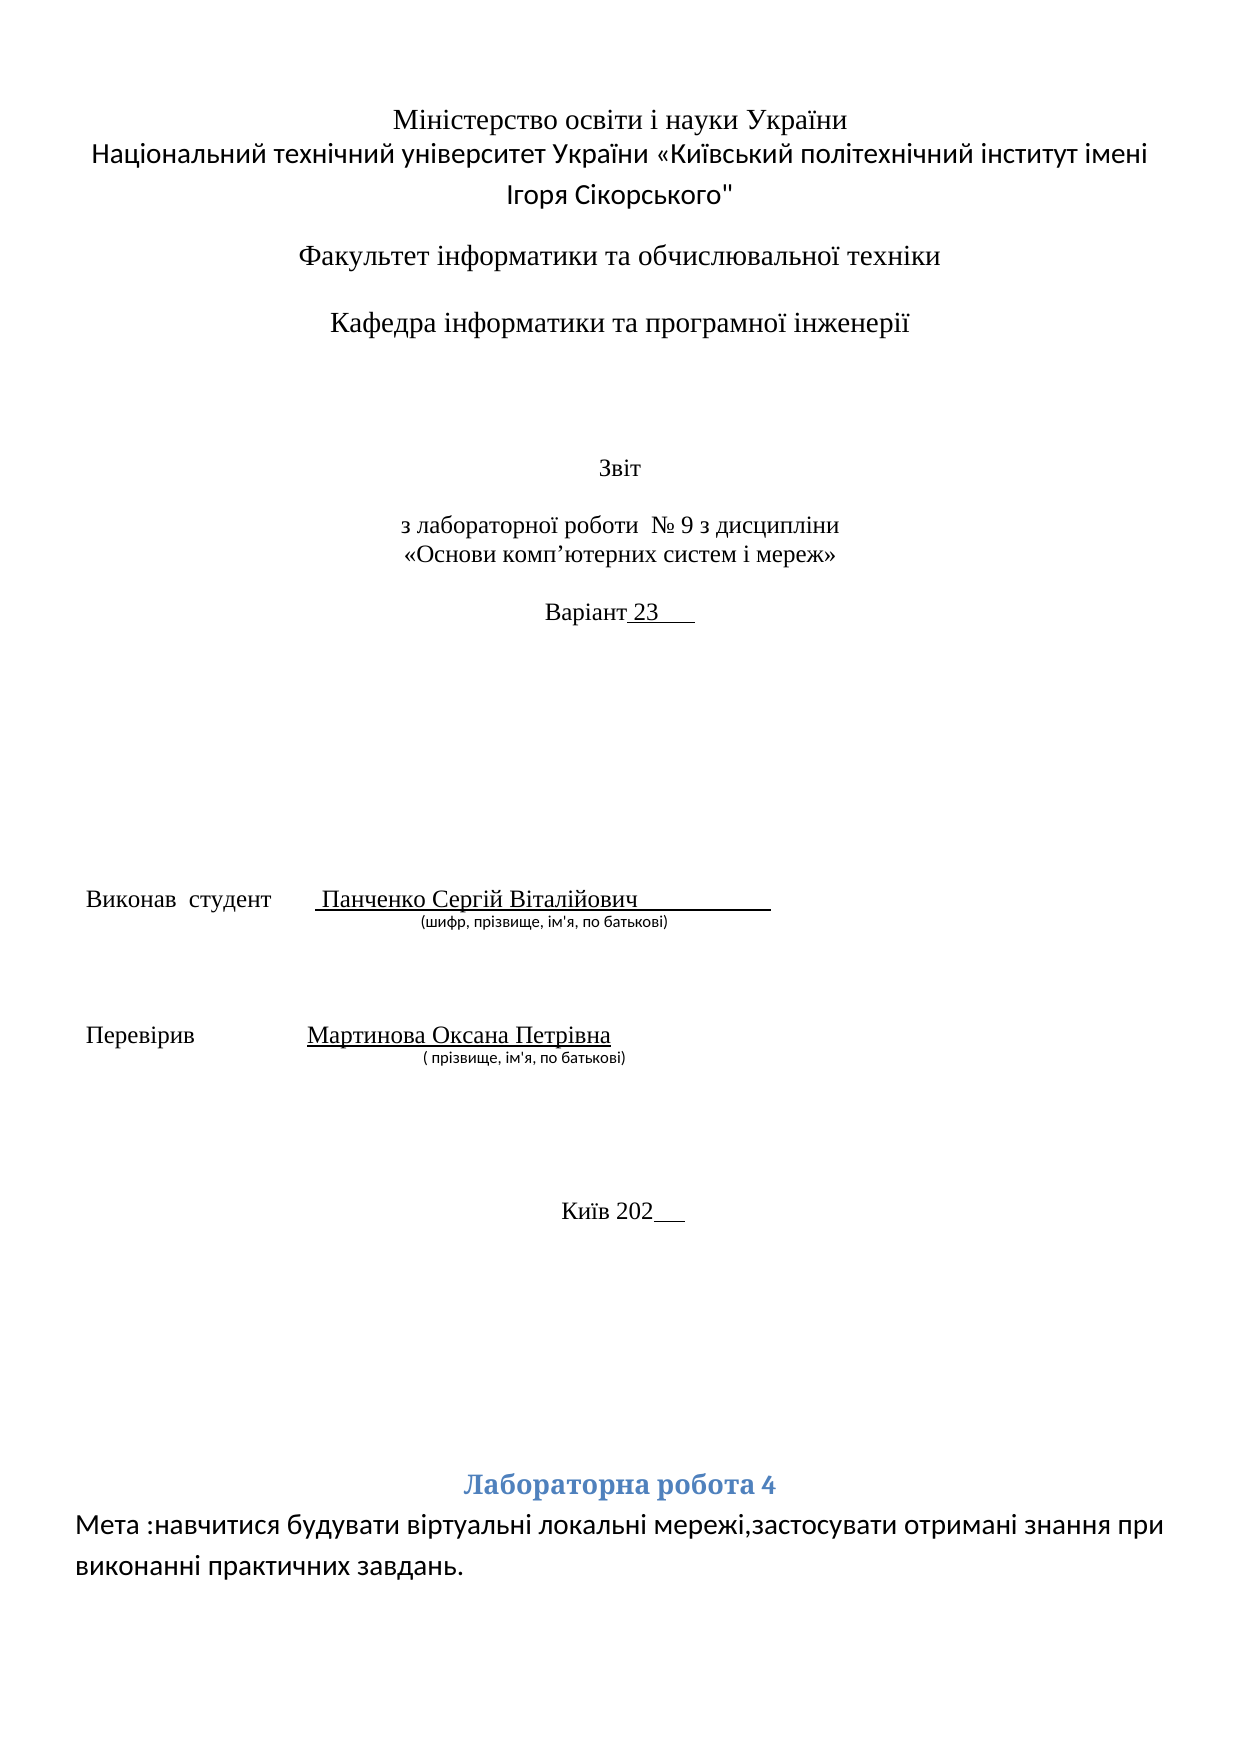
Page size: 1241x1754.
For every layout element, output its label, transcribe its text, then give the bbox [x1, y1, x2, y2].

subtitle Лабораторна робота 4 [447, 1470, 793, 1501]
text Виконав студент Панченко Сергій Віталійович [86, 885, 1165, 913]
text (шифр, прізвище, ім'я, по батькові) [420, 913, 1165, 931]
subtitle Міністерство освіти і науки України [80, 102, 1159, 135]
text Варіант 23 [379, 597, 860, 626]
text Національний технічний університет України «Київський політехнічний інститут імені Ігоря Сікорського" [80, 135, 1158, 212]
text ( прізвище, ім'я, по батькові) [423, 1049, 1165, 1067]
text Звіт [80, 453, 1159, 482]
text з лабораторної роботи № 9 з дисципліни [80, 510, 1159, 539]
text Мета :навчитися будувати віртуальні локальні мережі,застосувати отримані знання при виконанні практичних завдань. [75, 1506, 1165, 1583]
text «Основи комп’ютерних систем і мереж» [80, 539, 1159, 568]
subtitle Факультет інформатики та обчислювальної техніки Кафедра інформатики та програмної інженерії [251, 238, 988, 339]
text Перевірив Мартинова Оксана Петрівна [86, 1021, 1165, 1049]
text Київ 202 [80, 1196, 1165, 1225]
